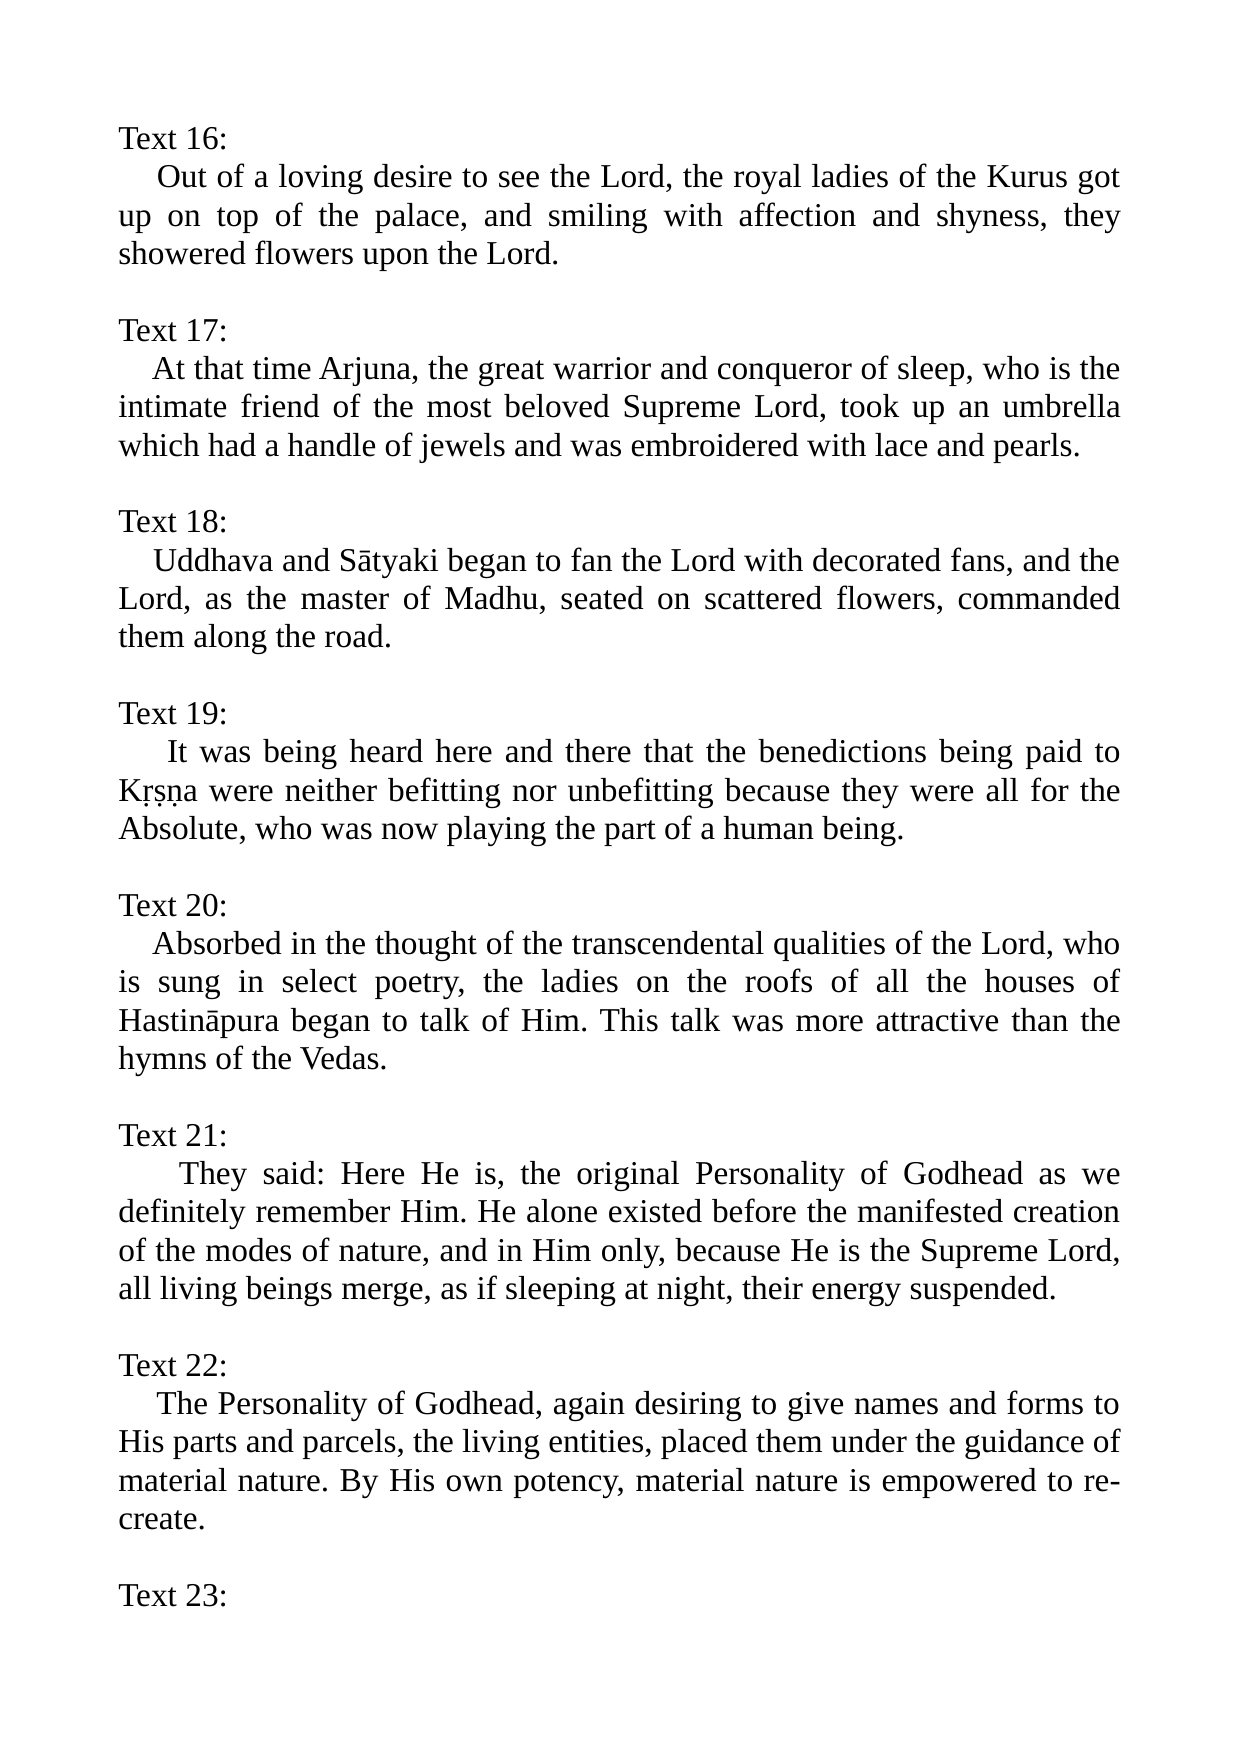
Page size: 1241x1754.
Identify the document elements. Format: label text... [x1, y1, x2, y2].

text Absorbed in the thought of the transcendental qualities of the Lord, who is sung in select poetry, the ladies on the roofs of all the houses of Hastināpura began to talk of Him. This talk was more attractive than the hymns of the Vedas. [118, 923, 1122, 1076]
text Text 20: [118, 885, 1122, 923]
text The Personality of Godhead, again desiring to give names and forms to His parts and parcels, the living entities, placed them under the guidance of material nature. By His own potency, material nature is empowered to re-create. [118, 1383, 1122, 1536]
text Text 19: [118, 693, 1122, 731]
text Uddhava and Sātyaki began to fan the Lord with decorated fans, and the Lord, as the master of Madhu, seated on scattered flowers, commanded them along the road. [118, 540, 1122, 655]
text Out of a loving desire to see the Lord, the royal ladies of the Kurus got up on top of the palace, and smiling with affection and shyness, they showered flowers upon the Lord. [118, 156, 1122, 271]
text Text 21: [118, 1115, 1122, 1153]
text Text 22: [118, 1345, 1122, 1383]
text At that time Arjuna, the great warrior and conqueror of sleep, who is the intimate friend of the most beloved Supreme Lord, took up an umbrella which had a handle of jewels and was embroidered with lace and pearls. [118, 348, 1122, 463]
text Text 18: [118, 501, 1122, 540]
text Text 17: [118, 310, 1122, 348]
text They said: Here He is, the original Personality of Godhead as we definitely remember Him. He alone existed before the manifested creation of the modes of nature, and in Him only, because He is the Supreme Lord, all living beings merge, as if sleeping at night, their energy suspended. [118, 1153, 1122, 1306]
text Text 23: [118, 1575, 1122, 1613]
text Text 16: [118, 118, 1122, 156]
text It was being heard here and there that the benedictions being paid to Kṛṣṇa were neither befitting nor unbefitting because they were all for the Absolute, who was now playing the part of a human being. [118, 731, 1122, 846]
